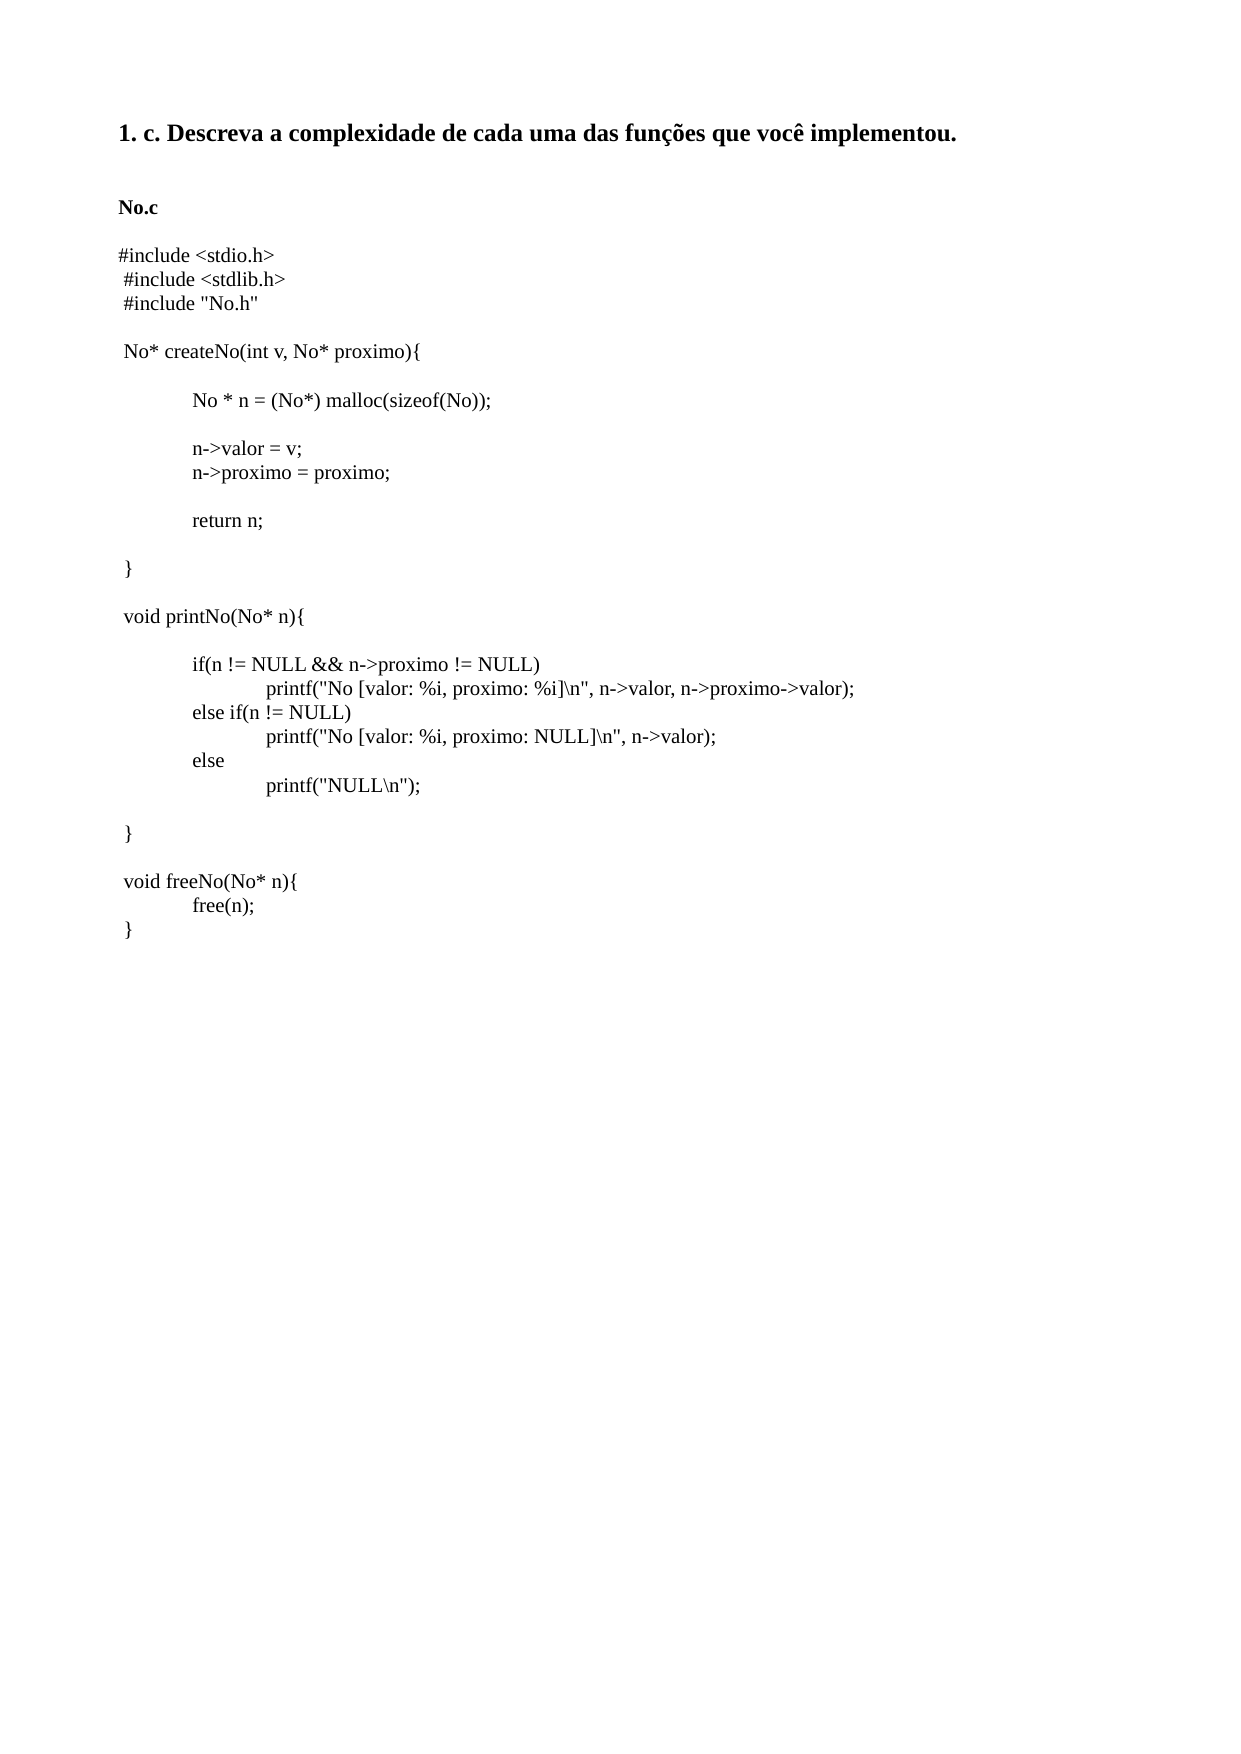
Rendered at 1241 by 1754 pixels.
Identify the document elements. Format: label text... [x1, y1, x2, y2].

text else if(n != NULL) [118, 700, 1122, 724]
text n->valor = v; [118, 436, 1122, 460]
text } [118, 821, 1122, 845]
text else [118, 748, 1122, 772]
text 1. c. Descreva a complexidade de cada uma das funções que você implementou. [118, 118, 1122, 147]
text #include <stdio.h> [118, 243, 1122, 267]
text printf("No [valor: %i, proximo: NULL]\n", n->valor); [118, 724, 1122, 748]
text } [118, 556, 1122, 580]
text printf("No [valor: %i, proximo: %i]\n", n->valor, n->proximo->valor); [118, 676, 1122, 700]
text No* createNo(int v, No* proximo){ [118, 339, 1122, 363]
text #include <stdlib.h> [118, 267, 1122, 291]
text #include "No.h" [118, 291, 1122, 315]
text return n; [118, 508, 1122, 532]
text void printNo(No* n){ [118, 604, 1122, 628]
text free(n); [118, 893, 1122, 917]
text } [118, 917, 1122, 941]
text No.c [118, 195, 1122, 219]
text printf("NULL\n"); [118, 772, 1122, 797]
text if(n != NULL && n->proximo != NULL) [118, 652, 1122, 676]
text No * n = (No*) malloc(sizeof(No)); [118, 387, 1122, 412]
text void freeNo(No* n){ [118, 869, 1122, 893]
text n->proximo = proximo; [118, 460, 1122, 484]
